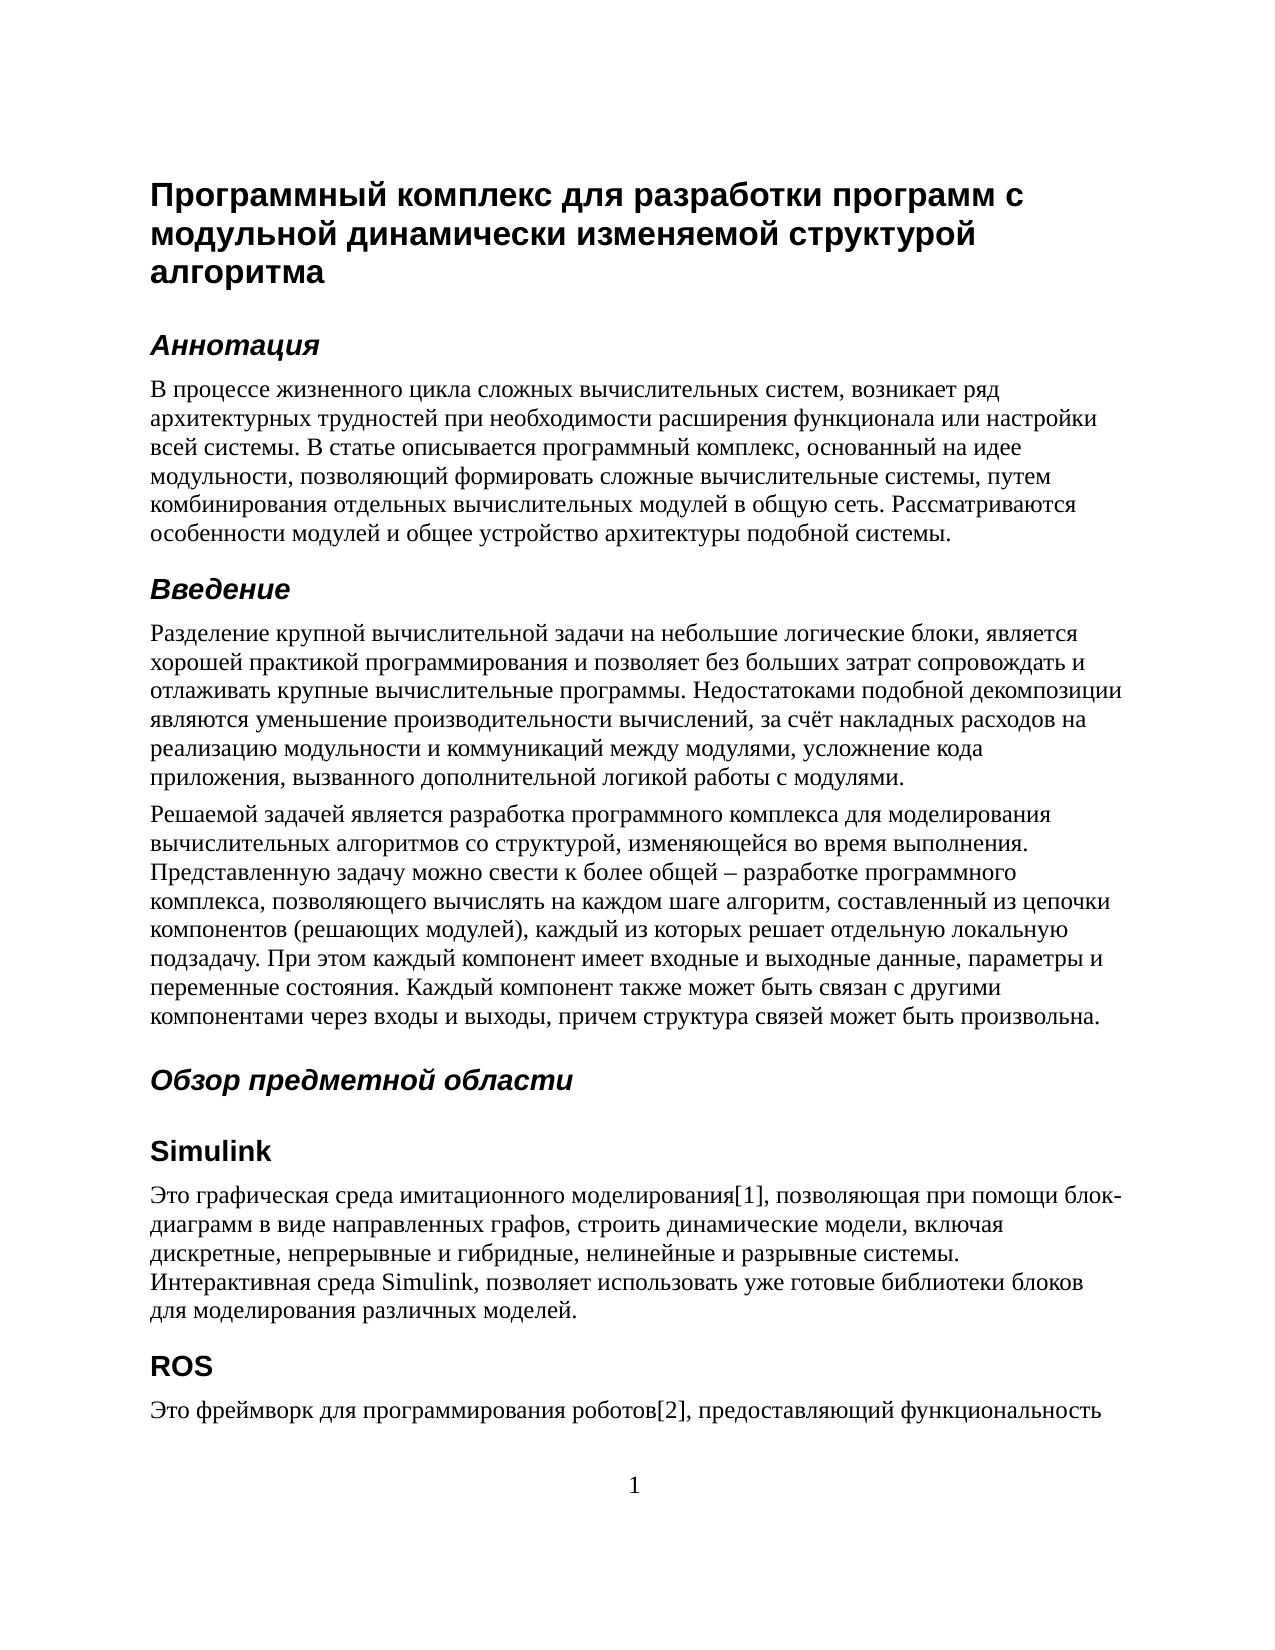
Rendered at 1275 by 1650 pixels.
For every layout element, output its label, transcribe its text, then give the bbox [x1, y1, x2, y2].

subtitle ROS [150, 1349, 1125, 1383]
text Это фреймворк для программирования роботов[2], предоставляющий функциональность [150, 1395, 1125, 1424]
subtitle Аннотация [150, 328, 1125, 362]
text В процессе жизненного цикла сложных вычислительных систем, возникает ряд архитектурных трудностей при необходимости расширения функционала или настройки всей системы. В статье описывается программный комплекс, основанный на идее модульности, позволяющий формировать сложные вычислительные системы, путем комбинирования отдельных вычислительных модулей в общую сеть. Рассматриваются особенности модулей и общее устройство архитектуры подобной системы. [150, 374, 1125, 547]
text Разделение крупной вычислительной задачи на небольшие логические блоки, является хорошей практикой программирования и позволяет без больших затрат сопровождать и отлаживать крупные вычислительные программы. Недостатоками подобной декомпозиции являются уменьшение производительности вычислений, за счёт накладных расходов на реализацию модульности и коммуникаций между модулями, усложнение кода приложения, вызванного дополнительной логикой работы с модулями. [150, 618, 1125, 791]
subtitle Обзор предметной области [150, 1063, 1125, 1097]
text Это графическая среда имитационного моделирования[1], позволяющая при помощи блок-диаграмм в виде направленных графов, строить динамические модели, включая дискретные, непрерывные и гибридные, нелинейные и разрывные системы. Интерактивная среда Simulink, позволяет использовать уже готовые библиотеки блоков для моделирования различных моделей. [150, 1181, 1125, 1324]
text Решаемой задачей является разработка программного комплекса для моделирования вычислительных алгоритмов со структурой, изменяющейся во время выполнения. Представленную задачу можно свести к более общей – разработке программного комплекса, позволяющего вычислять на каждом шаге алгоритм, составленный из цепочки компонентов (решающих модулей), каждый из которых решает отдельную локальную подзадачу. При этом каждый компонент имеет входные и выходные данные, параметры и переменные состояния. Каждый компонент также может быть связан с другими компонентами через входы и выходы, причем структура связей может быть произвольна. [150, 799, 1125, 1029]
subtitle Simulink [150, 1134, 1125, 1168]
subtitle Программный комплекс для разработки программ с модульной динамически изменяемой структурой алгоритма [150, 175, 1125, 291]
subtitle Введение [150, 572, 1125, 606]
